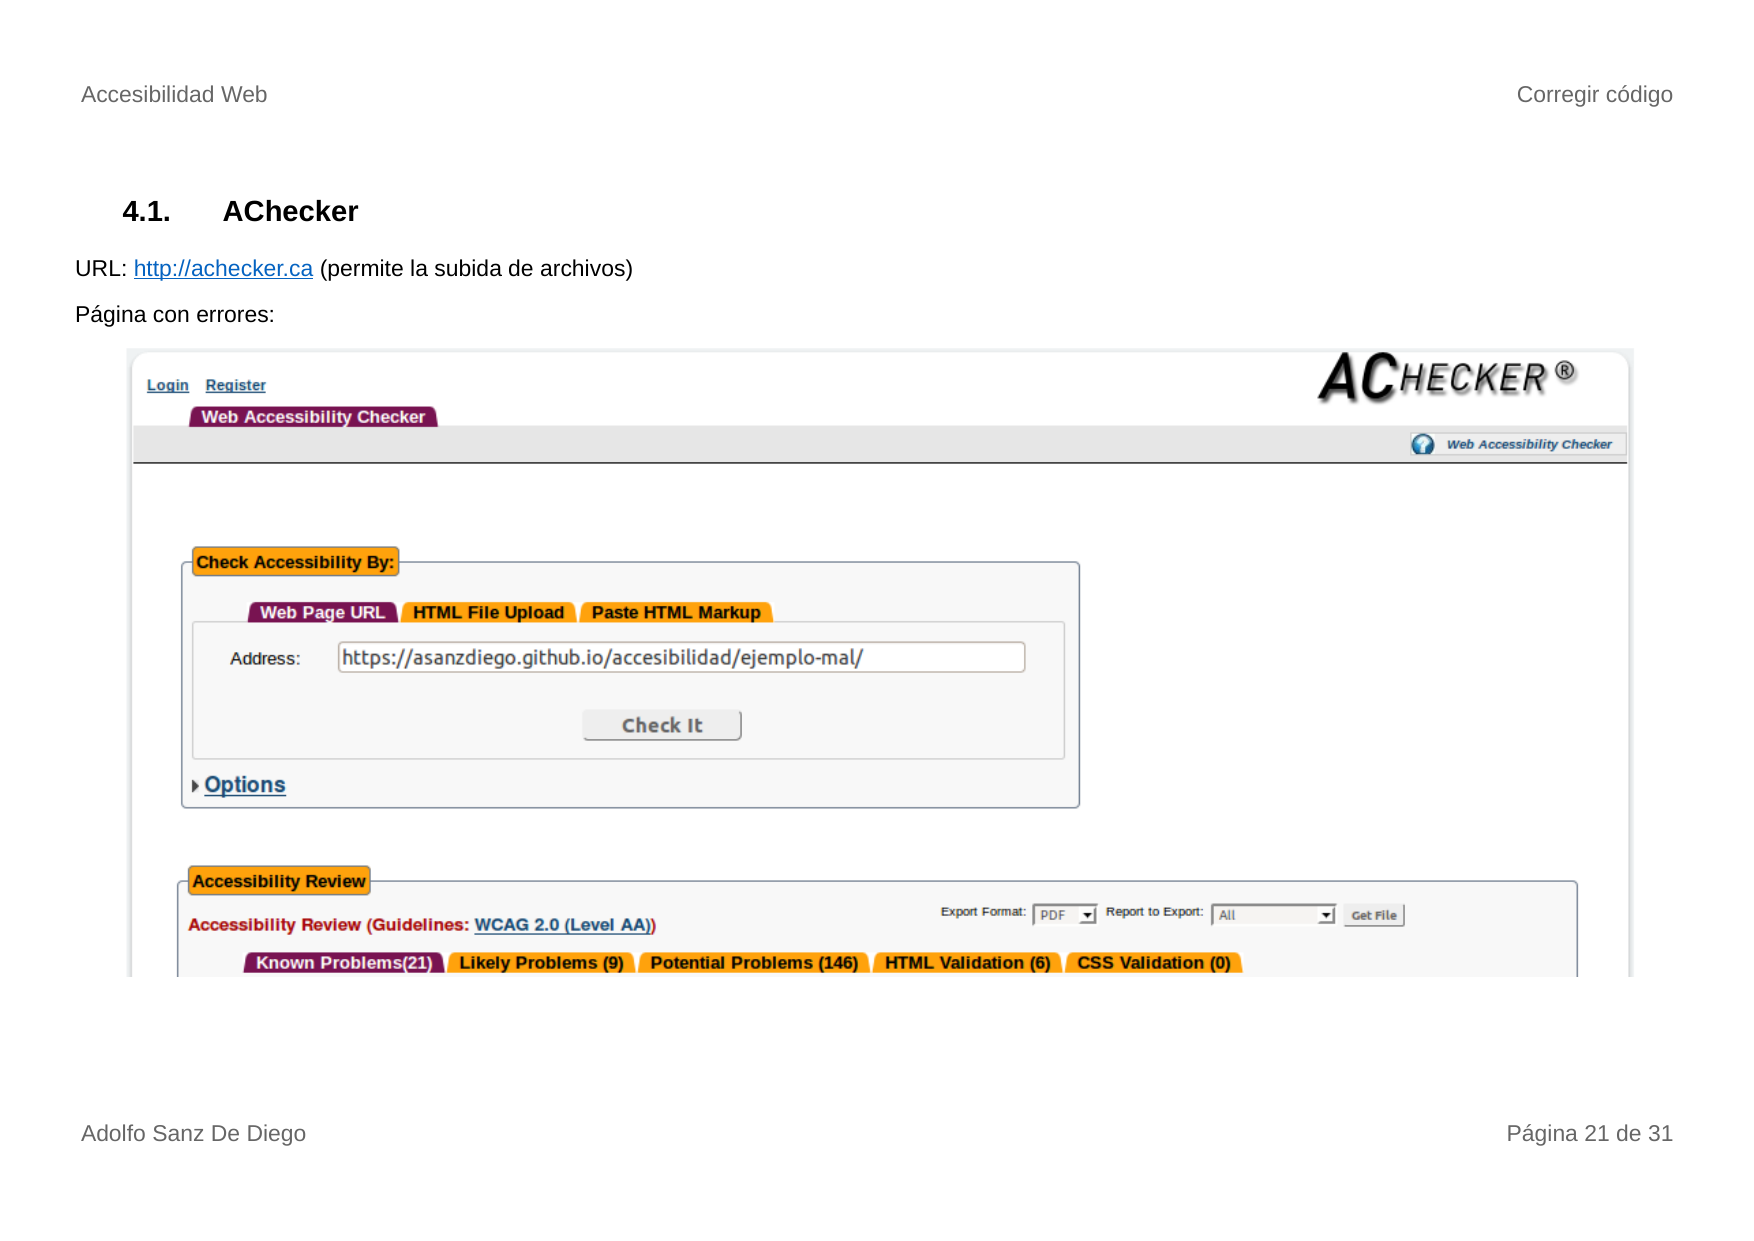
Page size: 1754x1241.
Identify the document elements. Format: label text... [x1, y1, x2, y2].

text URL: http://achecker.ca (permite la subida de archivos) [75, 255, 1679, 282]
text Página con errores: [75, 301, 1679, 328]
subtitle AChecker [122, 194, 1679, 228]
picture [109, 347, 1645, 977]
